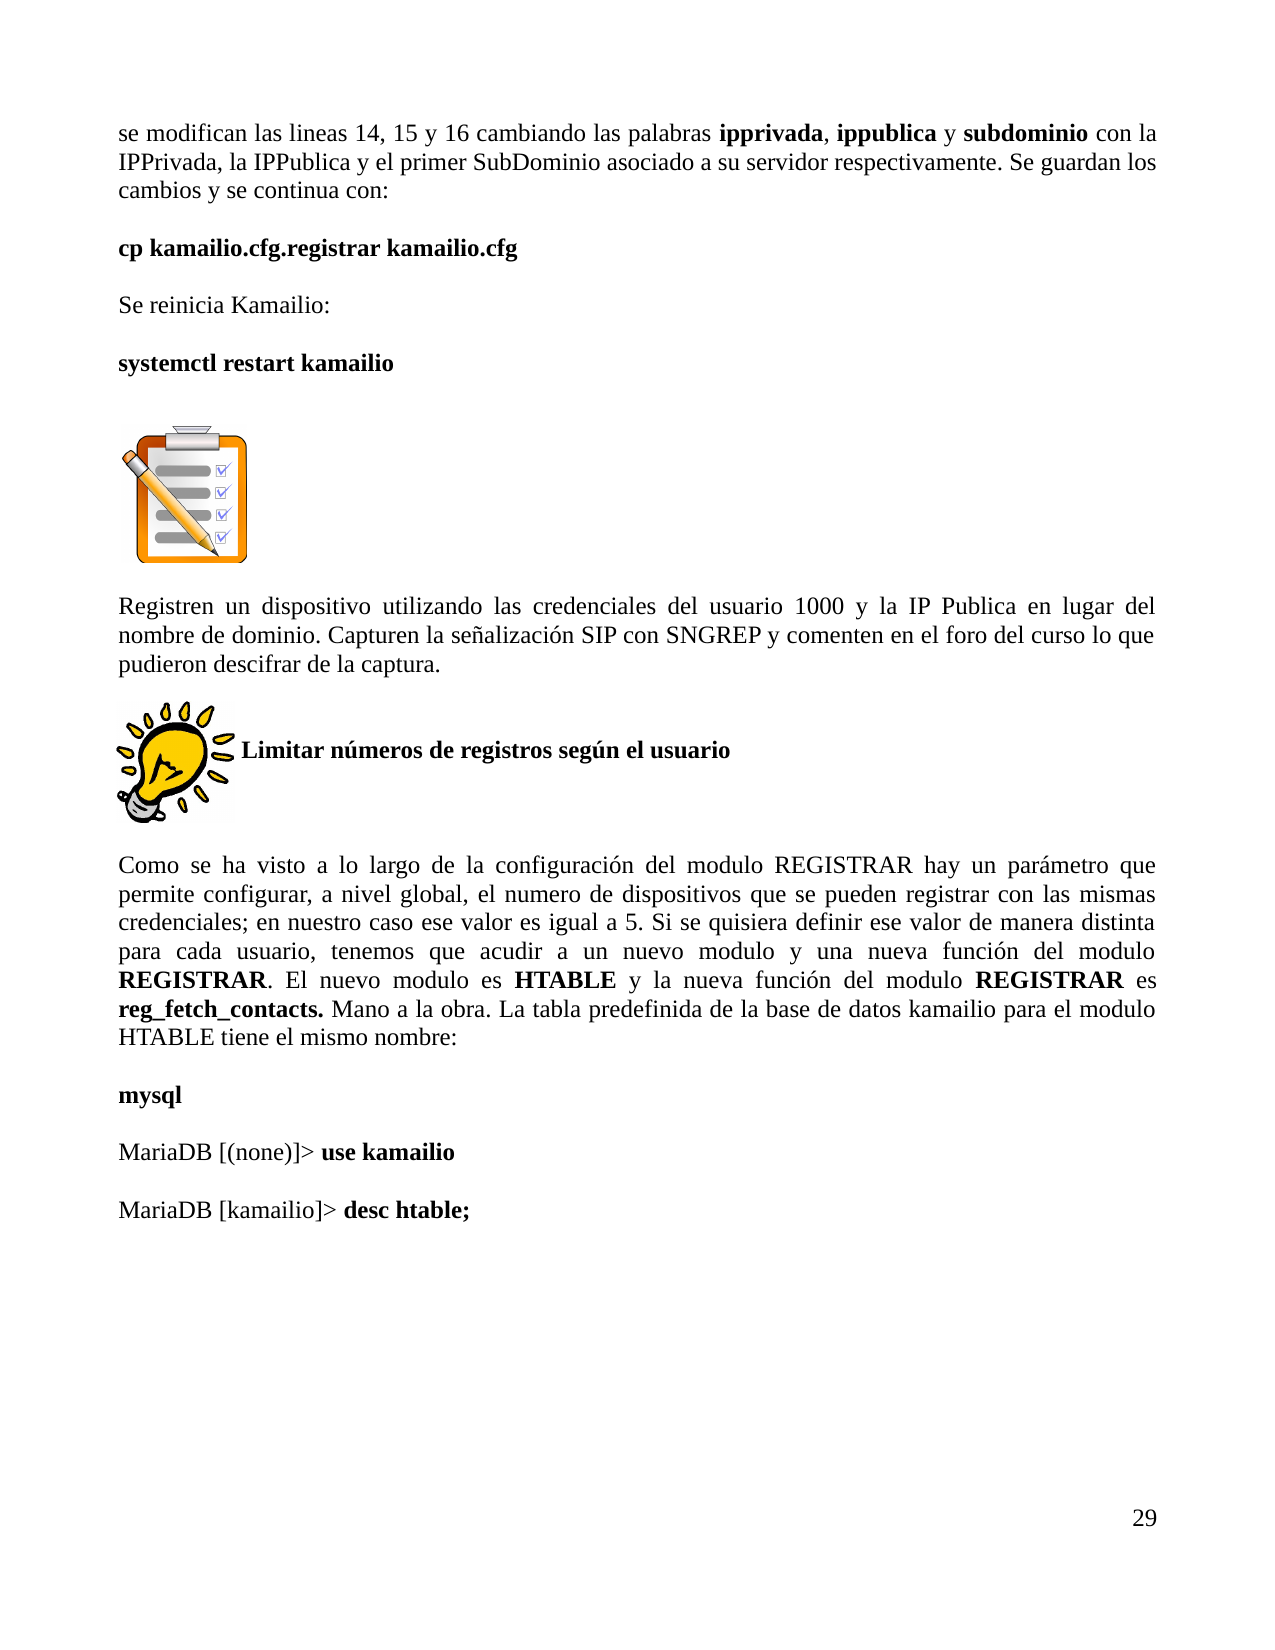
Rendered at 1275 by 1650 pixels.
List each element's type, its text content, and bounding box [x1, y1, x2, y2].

text MariaDB [kamailio]> desc htable; [118, 1195, 1157, 1224]
text systemctl restart kamailio [118, 348, 1157, 377]
picture [116, 701, 235, 823]
text Se reinicia Kamailio: [118, 291, 1157, 319]
picture [120, 424, 247, 563]
text se modifican las lineas 14, 15 y 16 cambiando las palabras ipprivada, ippublica y subdominio con la IPPrivada, la IPPublica y el primer SubDominio asociado a su servidor respectivamente. Se guardan los cambios y se continua con: [118, 118, 1157, 204]
text Registren un dispositivo utilizando las credenciales del usuario 1000 y la IP Publica en lugar del nombre de dominio. Capturen la señalización SIP con SNGREP y comenten en el foro del curso lo que pudieron descifrar de la captura. [118, 591, 1157, 677]
text Como se ha visto a lo largo de la configuración del modulo REGISTRAR hay un parámetro que permite configurar, a nivel global, el numero de dispositivos que se pueden registrar con las mismas credenciales; en nuestro caso ese valor es igual a 5. Si se quisiera definir ese valor de manera distinta para cada usuario, tenemos que acudir a un nuevo modulo y una nueva función del modulo REGISTRAR. El nuevo modulo es HTABLE y la nueva función del modulo REGISTRAR es reg_fetch_contacts. Mano a la obra. La tabla predefinida de la base de datos kamailio para el modulo HTABLE tiene el mismo nombre: [118, 850, 1157, 1051]
text Limitar números de registros según el usuario [235, 735, 1157, 764]
text cp kamailio.cfg.registrar kamailio.cfg [118, 233, 1157, 262]
text MariaDB [(none)]> use kamailio [118, 1137, 1157, 1166]
text mysql [118, 1080, 1157, 1109]
